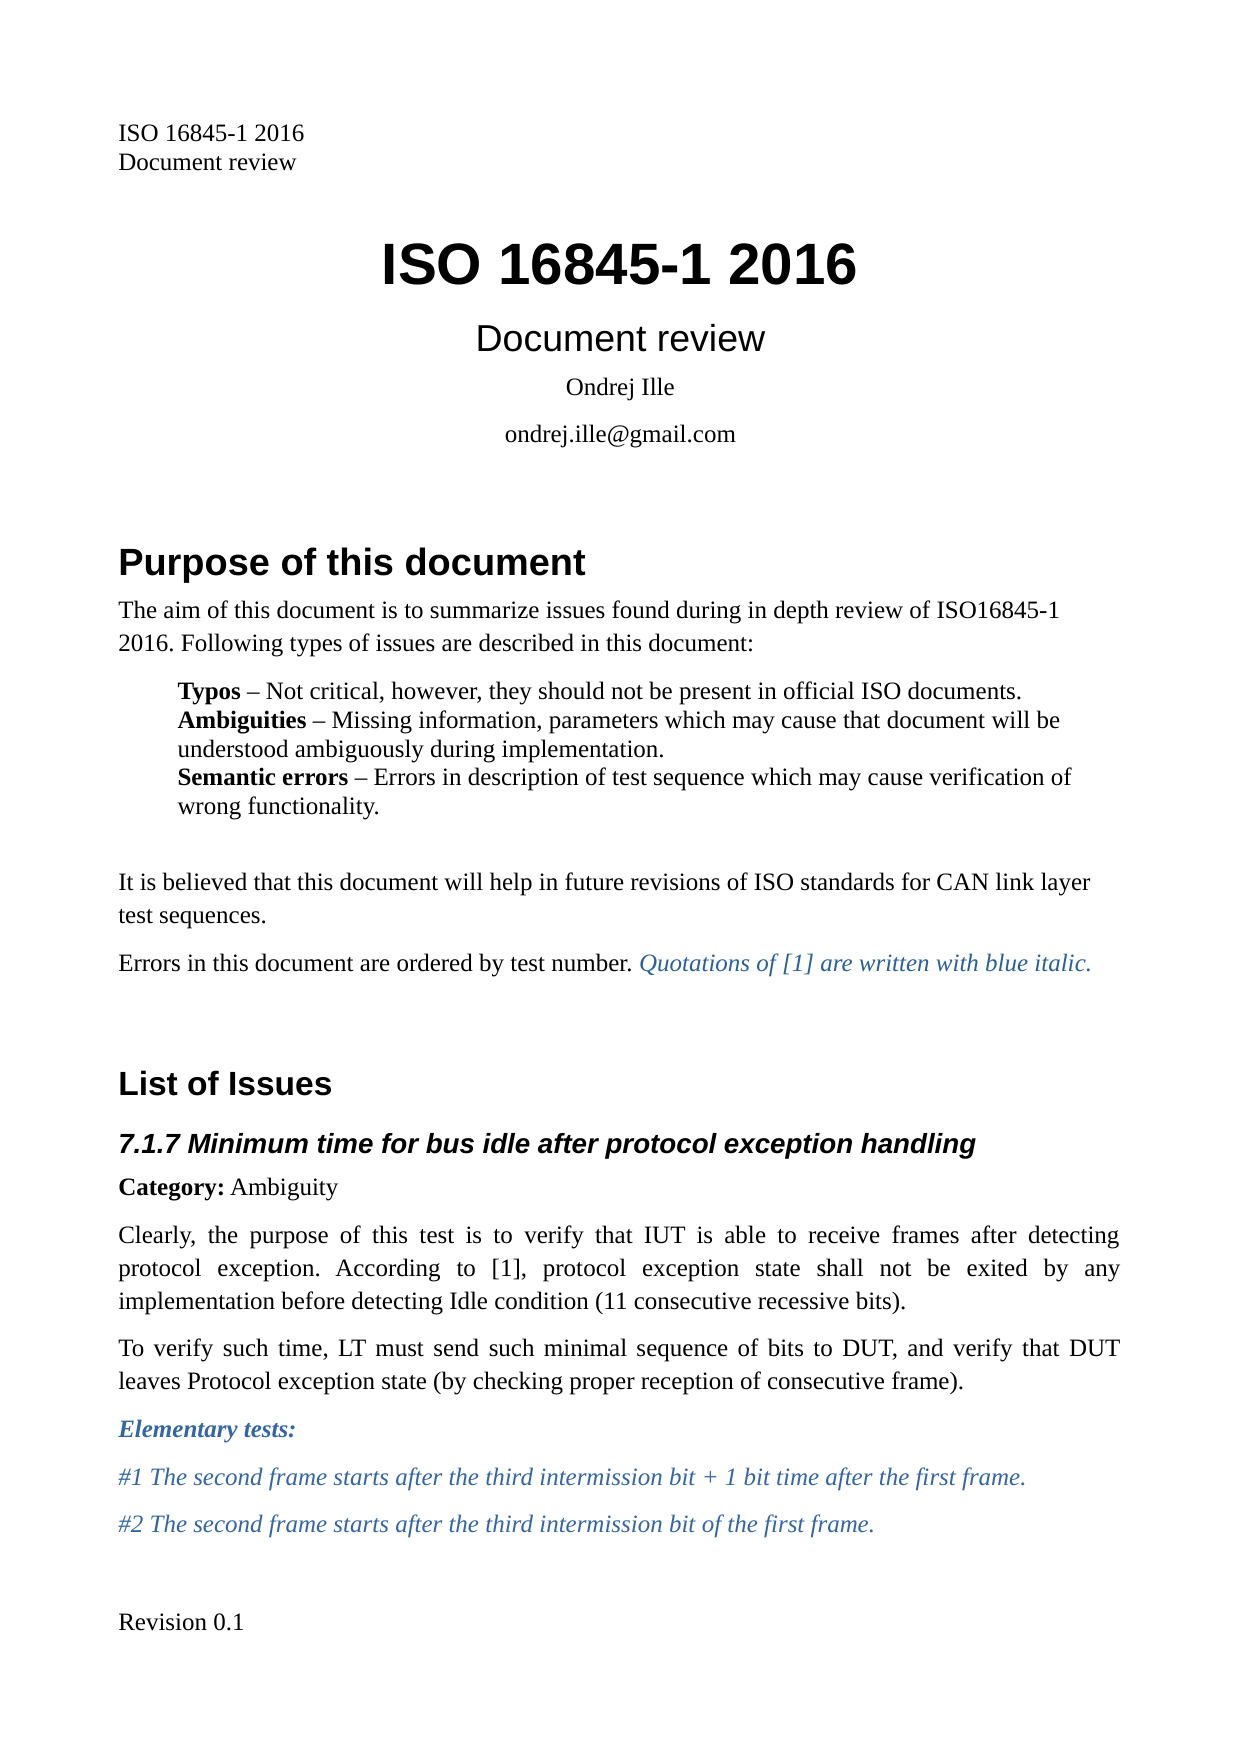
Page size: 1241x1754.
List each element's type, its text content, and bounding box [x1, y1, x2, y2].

text Errors in this document are ordered by test number. Quotations of [1] are written with blue italic. [118, 948, 1122, 977]
subtitle Purpose of this document [118, 539, 1122, 583]
subtitle 7.1.7 Minimum time for bus idle after protocol exception handling [118, 1128, 1122, 1160]
list Typos – Not critical, however, they should not be present in official ISO documents. [177, 676, 1122, 705]
list Ambiguities – Missing information, parameters which may cause that document will be understood ambiguously during implementation. [177, 705, 1122, 762]
subtitle Document review [118, 316, 1122, 359]
text The aim of this document is to summarize issues found during in depth review of ISO16845-1 2016. Following types of issues are described in this document: [118, 596, 1122, 657]
list Semantic errors – Errors in description of test sequence which may cause verification of wrong functionality. [177, 762, 1122, 820]
text ondrej.ille@gmail.com [118, 419, 1122, 448]
text To verify such time, LT must send such minimal sequence of bits to DUT, and verify that DUT leaves Protocol exception state (by checking proper reception of consecutive frame). [118, 1333, 1122, 1395]
text It is believed that this document will help in future revisions of ISO standards for CAN link layer test sequences. [118, 867, 1122, 929]
text Clearly, the purpose of this test is to verify that IUT is able to receive frames after detecting protocol exception. According to [1], protocol exception state shall not be exited by any implementation before detecting Idle condition (11 consecutive recessive bits). [118, 1220, 1122, 1314]
text #1 The second frame starts after the third intermission bit + 1 bit time after the first frame. [118, 1462, 1122, 1490]
subtitle List of Issues [118, 1064, 1122, 1103]
text #2 The second frame starts after the third intermission bit of the first frame. [118, 1509, 1122, 1538]
title ISO 16845-1 2016 [118, 230, 1122, 297]
text Elementary tests: [118, 1414, 1122, 1443]
text Category: Ambiguity [118, 1172, 1122, 1201]
text Ondrej Ille [118, 372, 1122, 400]
